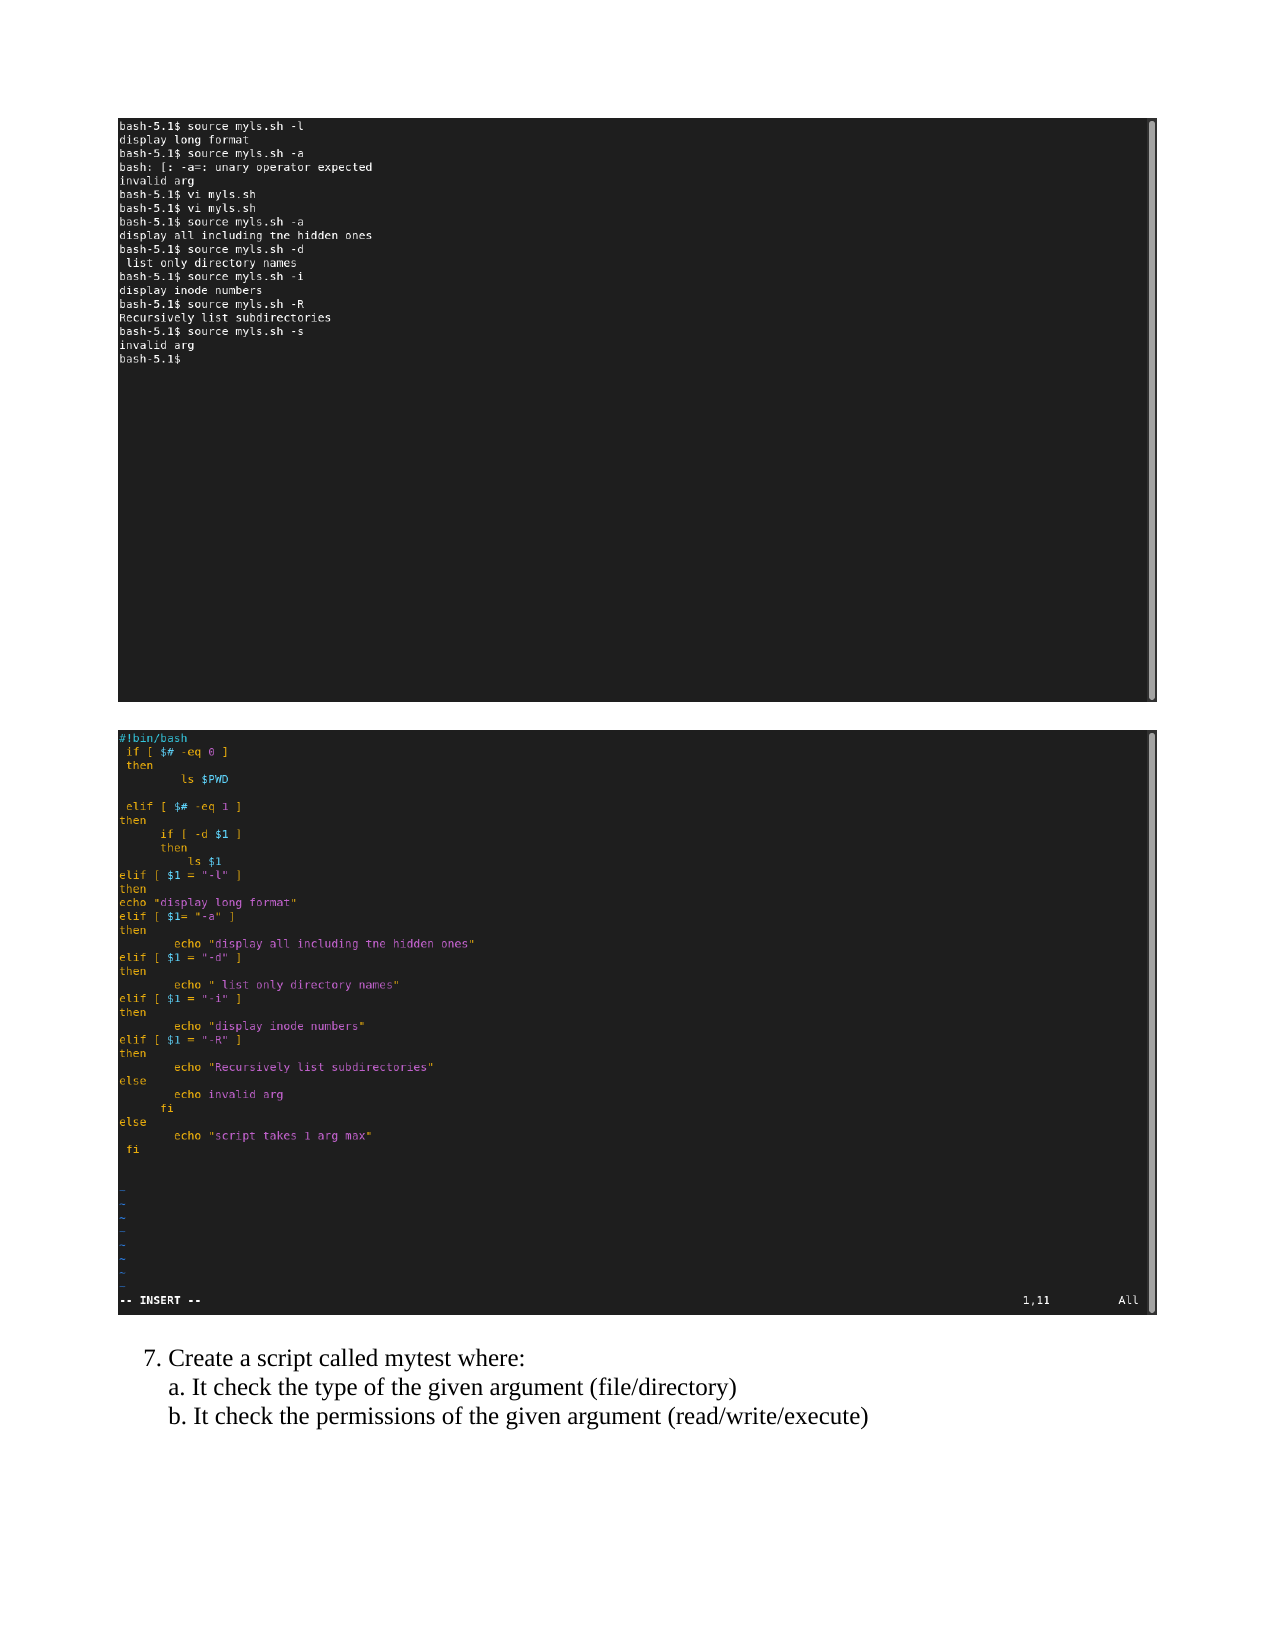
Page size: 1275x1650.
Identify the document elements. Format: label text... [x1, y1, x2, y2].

text a. It check the type of the given argument (file/directory) [118, 1372, 1157, 1401]
text 7. Create a script called mytest where: [118, 1343, 1157, 1372]
picture [118, 730, 1157, 1315]
picture [118, 118, 1157, 702]
text b. It check the permissions of the given argument (read/write/execute) [118, 1401, 1157, 1430]
